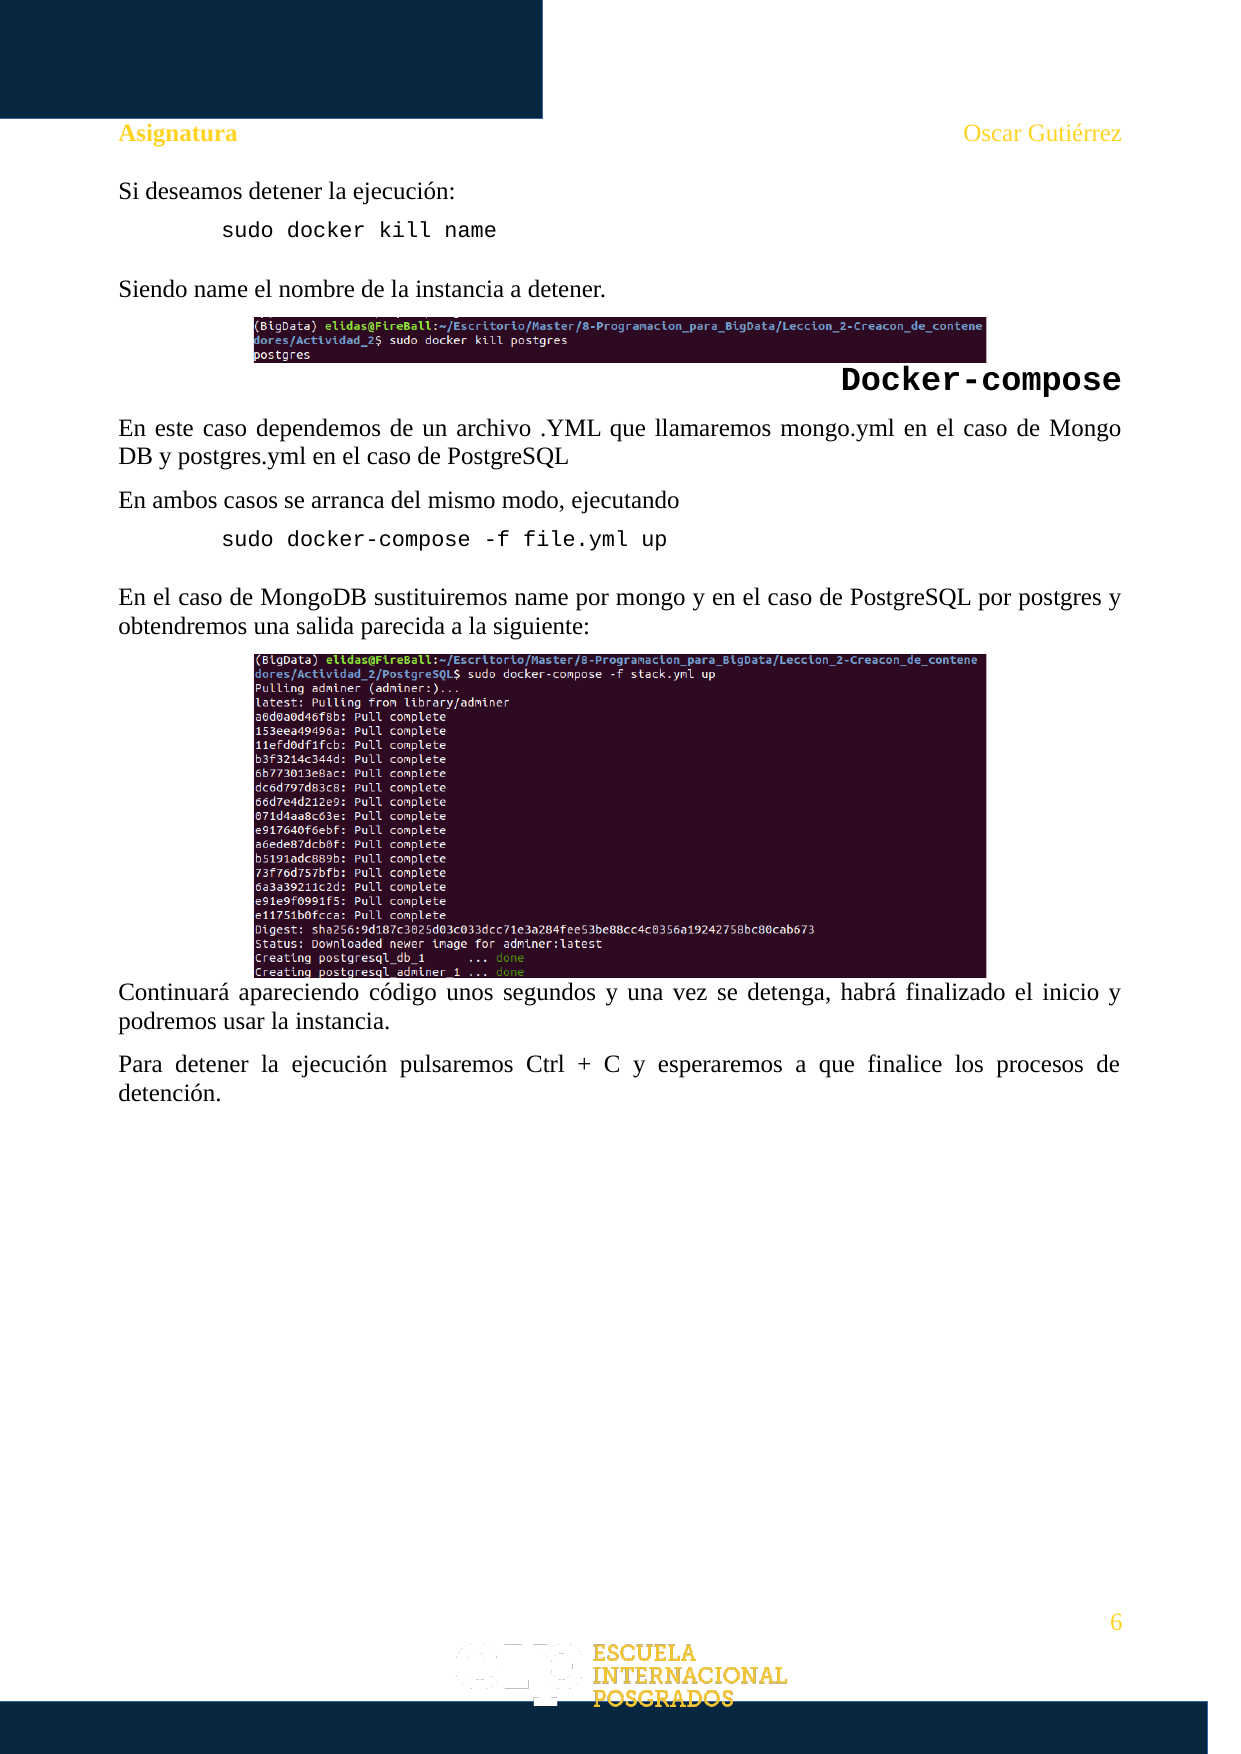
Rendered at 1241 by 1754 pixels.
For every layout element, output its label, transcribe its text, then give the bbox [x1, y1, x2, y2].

text sudo docker kill name [177, 220, 1063, 244]
text Si deseamos detener la ejecución: [118, 176, 1122, 205]
text Siendo name el nombre de la instancia a detener. [118, 274, 1122, 303]
text En el caso de MongoDB sustituiremos name por mongo y en el caso de PostgreSQL por postgres y obtendremos una salida parecida a la siguiente: [118, 582, 1122, 640]
picture [253, 654, 987, 978]
picture [452, 1614, 788, 1712]
subtitle Docker-compose [118, 338, 1122, 400]
text En ambos casos se arranca del mismo modo, ejecutando [118, 485, 1122, 513]
text Continuará apareciendo código unos segundos y una vez se detenga, habrá finalizado el inicio y podremos usar la instancia. [118, 654, 1122, 1035]
picture [253, 317, 987, 363]
text Para detener la ejecución pulsaremos Ctrl + C y esperaremos a que finalice los procesos de detención. [118, 1049, 1122, 1107]
text sudo docker-compose -f file.yml up [177, 528, 1063, 553]
text En este caso dependemos de un archivo .YML que llamaremos mongo.yml en el caso de Mongo DB y postgres.yml en el caso de PostgreSQL [118, 413, 1122, 470]
